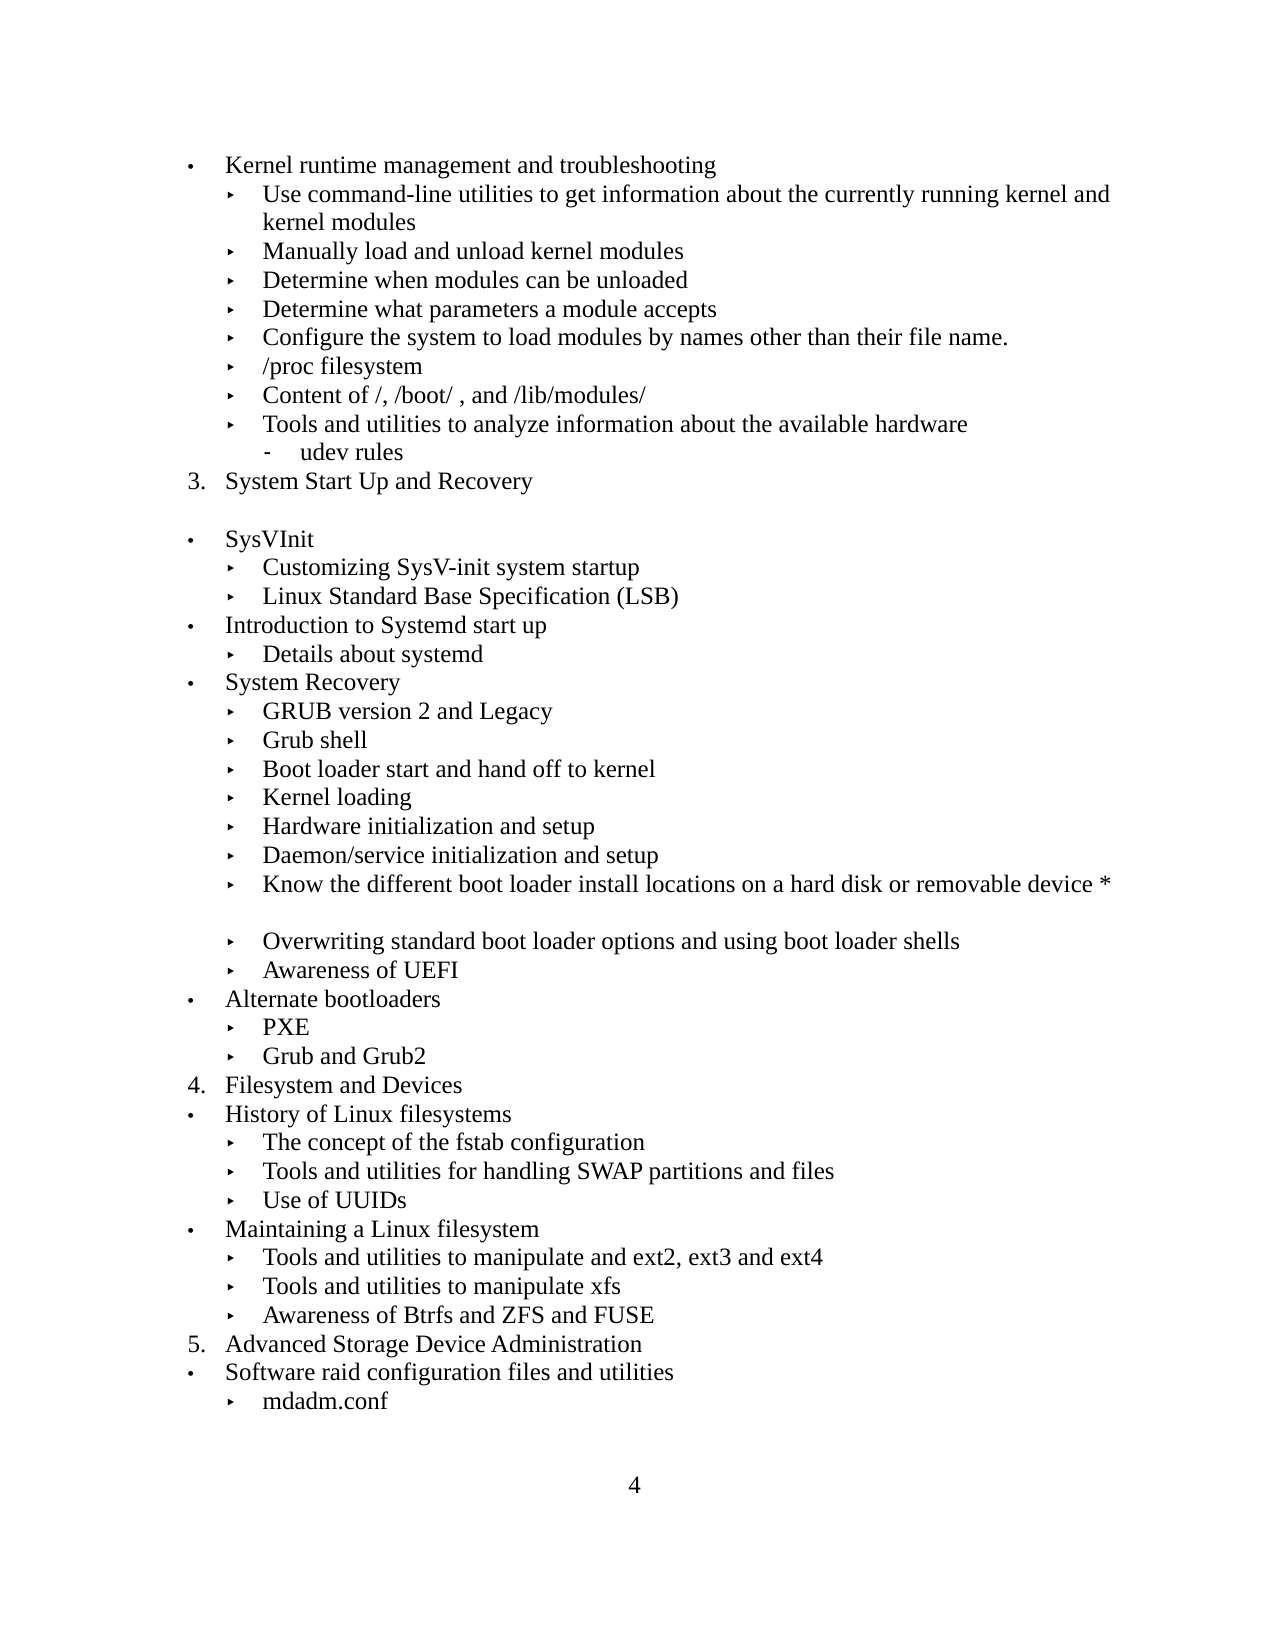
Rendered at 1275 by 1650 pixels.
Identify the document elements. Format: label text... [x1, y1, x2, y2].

list GRUB version 2 and Legacy [225, 696, 1125, 725]
list Daemon/service initialization and setup [225, 840, 1125, 869]
list Awareness of Btrfs and ZFS and FUSE [225, 1300, 1125, 1329]
list Kernel runtime management and troubleshooting [187, 150, 1125, 179]
list Manually load and unload kernel modules [225, 236, 1125, 265]
list Overwriting standard boot loader options and using boot loader shells [225, 926, 1125, 955]
list Boot loader start and hand off to kernel [225, 754, 1125, 782]
list Content of /, /boot/ , and /lib/modules/ [225, 380, 1125, 409]
list /proc filesystem [225, 351, 1125, 380]
list Grub shell [225, 725, 1125, 754]
list Filesystem and Devices [187, 1070, 1125, 1099]
list Alternate bootloaders [187, 984, 1125, 1012]
list Hardware initialization and setup [225, 811, 1125, 840]
list udev rules [262, 437, 1125, 466]
list Tools and utilities for handling SWAP partitions and files [225, 1156, 1125, 1185]
list PXE [225, 1012, 1125, 1041]
list Determine when modules can be unloaded [225, 265, 1125, 294]
list SysVInit [187, 524, 1125, 552]
list History of Linux filesystems [187, 1099, 1125, 1127]
list The concept of the fstab configuration [225, 1127, 1125, 1156]
list mdadm.conf [225, 1386, 1125, 1415]
list Linux Standard Base Specification (LSB) [225, 581, 1125, 610]
list Grub and Grub2 [225, 1041, 1125, 1070]
list Kernel loading [225, 782, 1125, 811]
list System Start Up and Recovery [187, 466, 1125, 524]
list Know the different boot loader install locations on a hard disk or removable device * [225, 869, 1125, 926]
list Determine what parameters a module accepts [225, 294, 1125, 322]
list Awareness of UEFI [225, 955, 1125, 984]
list Tools and utilities to manipulate xfs [225, 1271, 1125, 1300]
list Advanced Storage Device Administration [187, 1329, 1125, 1357]
list Introduction to Systemd start up [187, 610, 1125, 639]
list Configure the system to load modules by names other than their file name. [225, 322, 1125, 351]
list Details about systemd [225, 639, 1125, 667]
list Software raid configuration files and utilities [187, 1357, 1125, 1386]
list System Recovery [187, 667, 1125, 696]
list Customizing SysV-init system startup [225, 552, 1125, 581]
list Maintaining a Linux filesystem [187, 1214, 1125, 1242]
list Tools and utilities to manipulate and ext2, ext3 and ext4 [225, 1242, 1125, 1271]
list Use command-line utilities to get information about the currently running kernel and kernel modules [225, 179, 1125, 236]
list Use of UUIDs [225, 1185, 1125, 1214]
list Tools and utilities to analyze information about the available hardware [225, 409, 1125, 437]
